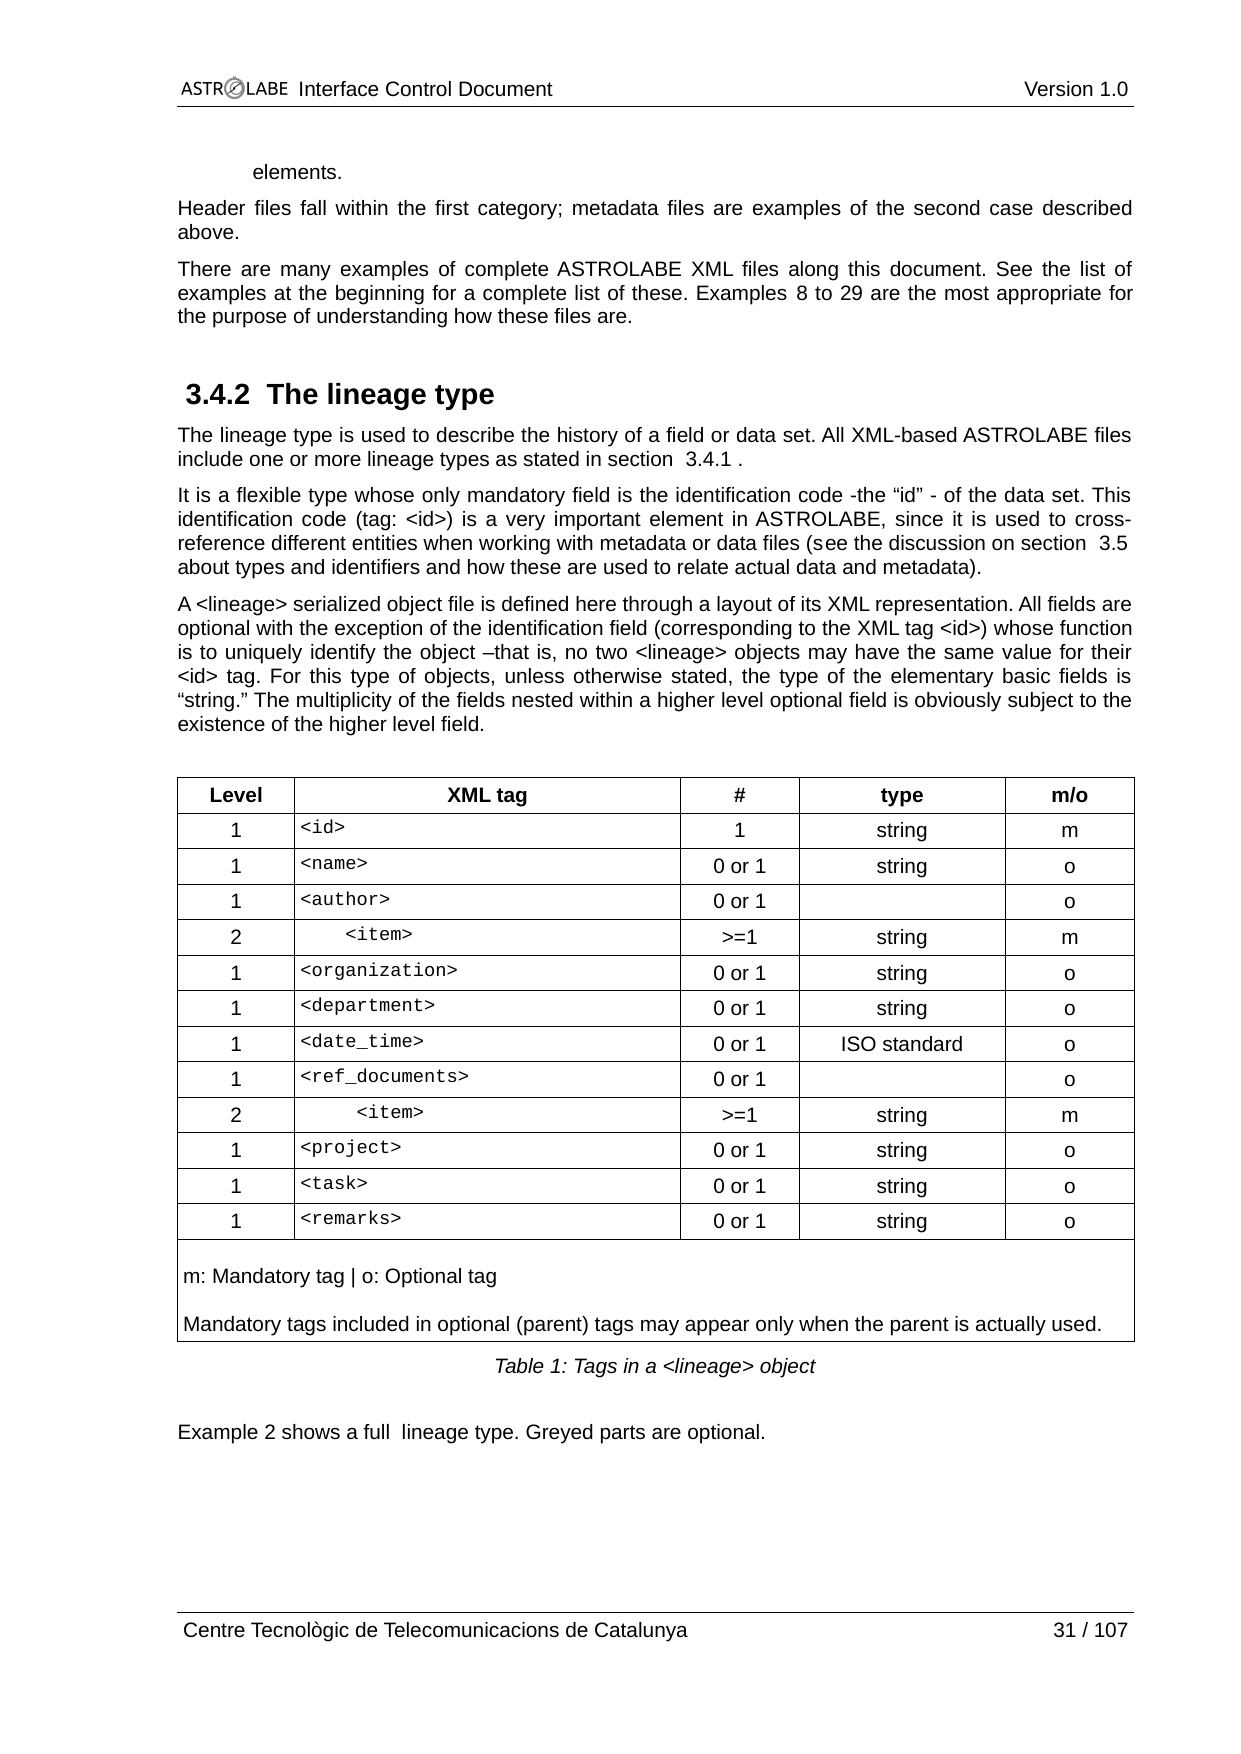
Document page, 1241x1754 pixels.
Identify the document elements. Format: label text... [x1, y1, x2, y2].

table_cell <item> [295, 920, 680, 954]
table_header m/o [1006, 778, 1134, 812]
text Example 2 shows a full lineage type. Greyed parts are optional. [177, 1420, 1134, 1444]
table_cell [800, 885, 1005, 919]
table_cell o [1006, 1027, 1134, 1061]
table_cell 1 [178, 885, 294, 919]
table_cell 1 [178, 849, 294, 883]
table_cell 1 [178, 1027, 294, 1061]
table_cell <remarks> [295, 1204, 680, 1239]
text It is a flexible type whose only mandatory field is the identification code -the “id” - of the data set. This identification code (tag: <id>) is a very important element in ASTROLABE, since it is used to cross-reference different entities when working with metadata or data files (see the discussion on section 3.5 about types and identifiers and how these are used to relate actual data and metadata). [177, 483, 1134, 579]
table_cell o [1006, 1062, 1134, 1097]
table_header Level [178, 778, 294, 812]
table_cell m [1006, 1098, 1134, 1132]
table_cell 0 or 1 [681, 849, 799, 883]
table_header # [681, 778, 799, 812]
table_cell m: Mandatory tag | o: Optional tag Mandatory tags included in optional (parent) tags may appear only when the parent is actually used. [178, 1240, 1134, 1341]
text Table 1: Tags in a <lineage> object [177, 1354, 1134, 1378]
table_cell 0 or 1 [681, 956, 799, 990]
table_cell o [1006, 991, 1134, 1026]
table_cell o [1006, 885, 1134, 919]
table_cell 2 [178, 920, 294, 954]
table_cell m [1006, 920, 1134, 954]
list elements. [215, 160, 1134, 184]
table_cell 1 [178, 1062, 294, 1097]
table_cell o [1006, 1169, 1134, 1203]
table_cell 0 or 1 [681, 991, 799, 1026]
table_cell o [1006, 849, 1134, 883]
table_cell string [800, 920, 1005, 954]
text Header files fall within the first category; metadata files are examples of the second case described above. [177, 196, 1134, 244]
table_cell <organization> [295, 956, 680, 990]
table_cell o [1006, 956, 1134, 990]
table_cell <author> [295, 885, 680, 919]
table_cell 1 [178, 991, 294, 1026]
table_cell >=1 [681, 920, 799, 954]
text There are many examples of complete ASTROLABE XML files along this document. See the list of examples at the beginning for a complete list of these. Examples 8 to 29 are the most appropriate for the purpose of understanding how these files are. [177, 256, 1134, 328]
table_cell 2 [178, 1098, 294, 1132]
table_cell o [1006, 1204, 1134, 1239]
table_cell string [800, 1204, 1005, 1239]
table_cell <id> [295, 814, 680, 848]
text A <lineage> serialized object file is defined here through a layout of its XML representation. All fields are optional with the exception of the identification field (corresponding to the XML tag <id>) whose function is to uniquely identify the object –that is, no two <lineage> objects may have the same value for their <id> tag. For this type of objects, unless otherwise stated, the type of the elementary basic fields is “string.” The multiplicity of the fields nested within a higher level optional field is obviously subject to the existence of the higher level field. [177, 592, 1134, 735]
table_cell 0 or 1 [681, 1133, 799, 1168]
table_cell <project> [295, 1133, 680, 1168]
table_cell 0 or 1 [681, 885, 799, 919]
table_cell >=1 [681, 1098, 799, 1132]
table_cell <task> [295, 1169, 680, 1203]
table_header type [800, 778, 1005, 812]
table_cell string [800, 814, 1005, 848]
table_cell o [1006, 1133, 1134, 1168]
table_cell 1 [178, 814, 294, 848]
table_cell <name> [295, 849, 680, 883]
table_cell 1 [681, 814, 799, 848]
text The lineage type is used to describe the history of a field or data set. All XML-based ASTROLABE files include one or more lineage types as stated in section 3.4.1. [177, 423, 1134, 471]
table_header XML tag [295, 778, 680, 812]
table_cell 0 or 1 [681, 1169, 799, 1203]
table_cell <ref_documents> [295, 1062, 680, 1097]
table_cell 1 [178, 1133, 294, 1168]
table_cell <department> [295, 991, 680, 1026]
table_cell 1 [178, 956, 294, 990]
table_cell string [800, 991, 1005, 1026]
table_cell [800, 1062, 1005, 1097]
table_cell 1 [178, 1169, 294, 1203]
table_cell string [800, 1133, 1005, 1168]
subtitle The lineage type [177, 377, 1134, 411]
table_cell 0 or 1 [681, 1204, 799, 1239]
table_cell string [800, 1098, 1005, 1132]
table_cell ISO standard [800, 1027, 1005, 1061]
table_cell string [800, 849, 1005, 883]
table_cell string [800, 956, 1005, 990]
table_cell <date_time> [295, 1027, 680, 1061]
table_cell m [1006, 814, 1134, 848]
table_cell 1 [178, 1204, 294, 1239]
table_cell <item> [295, 1098, 680, 1132]
table_cell string [800, 1169, 1005, 1203]
picture [181, 76, 288, 99]
table_cell 0 or 1 [681, 1027, 799, 1061]
table_cell 0 or 1 [681, 1062, 799, 1097]
